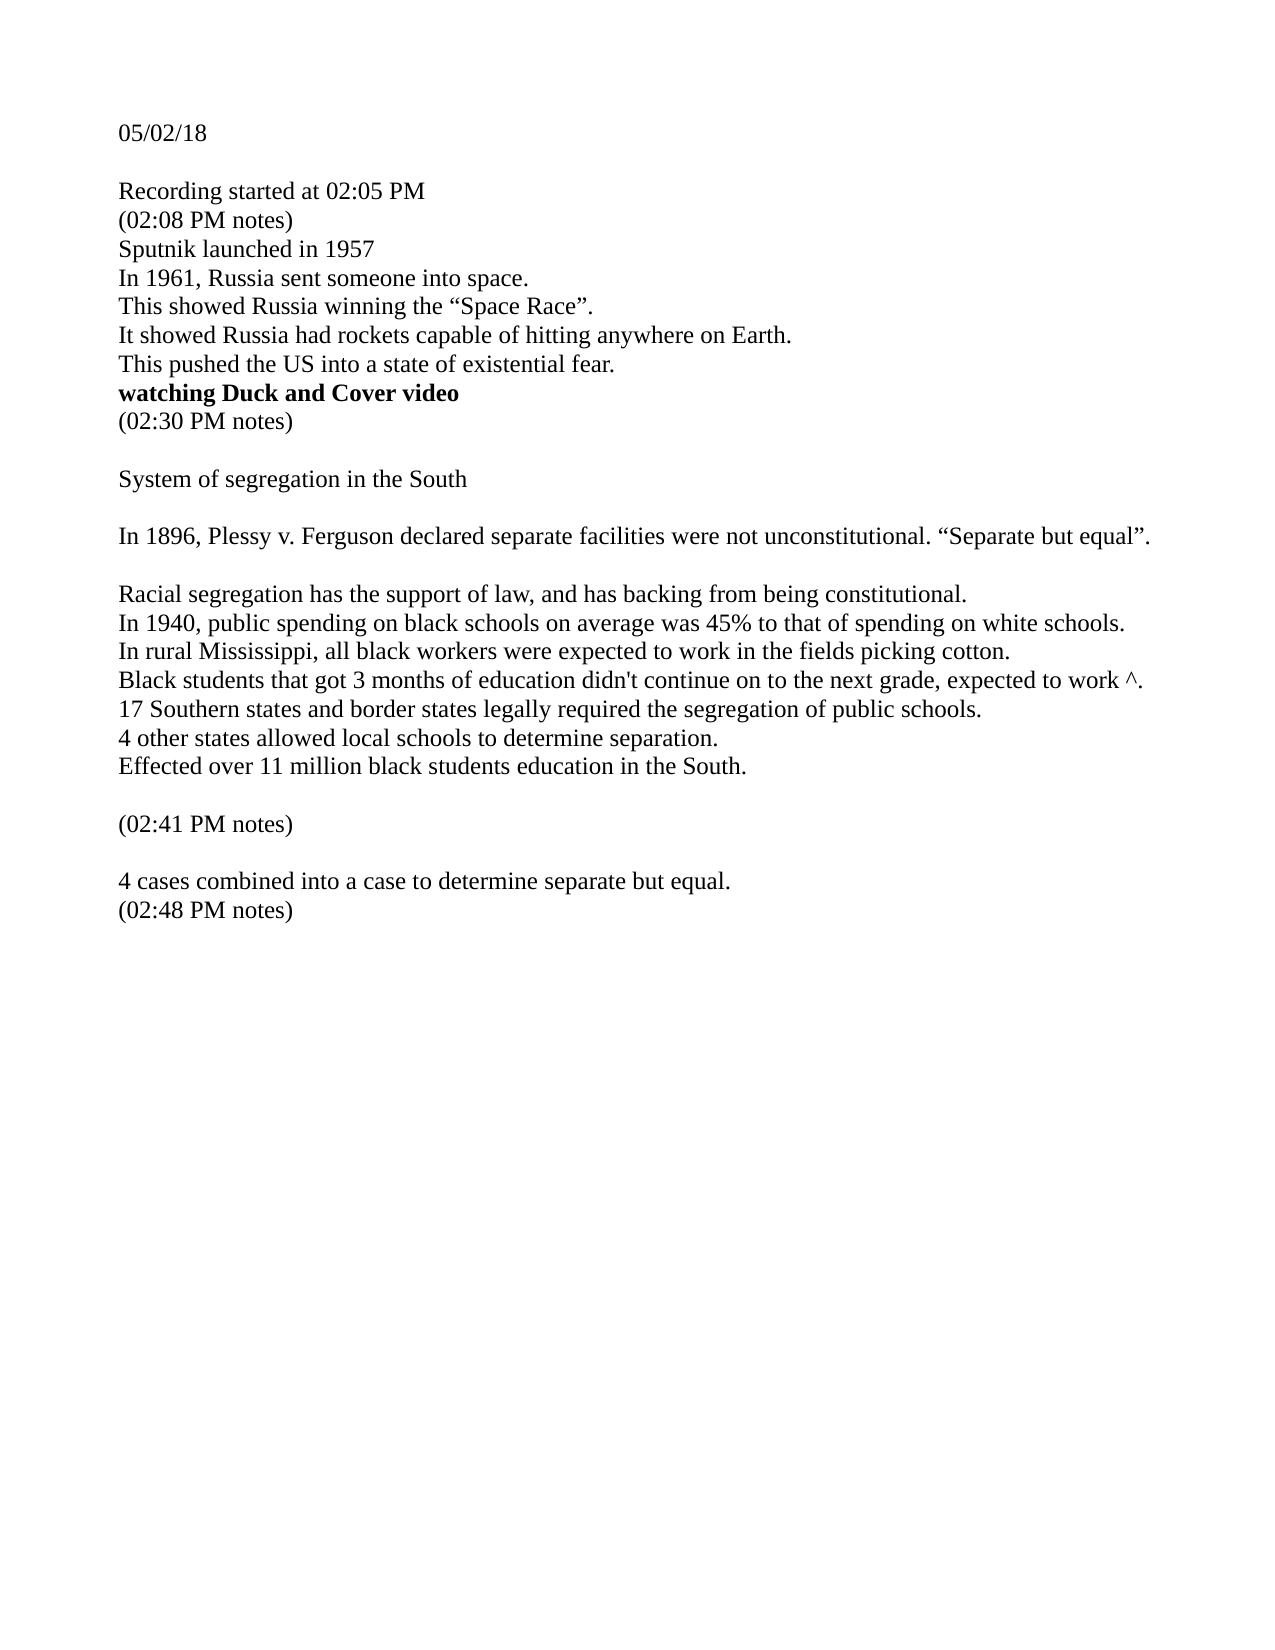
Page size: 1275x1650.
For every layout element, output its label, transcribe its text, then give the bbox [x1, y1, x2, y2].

text Black students that got 3 months of education didn't continue on to the next grade, expected to work ^. [118, 665, 1157, 694]
text Effected over 11 million black students education in the South. [118, 751, 1157, 780]
text watching Duck and Cover video [118, 378, 1157, 406]
text 17 Southern states and border states legally required the segregation of public schools. [118, 694, 1157, 723]
text This pushed the US into a state of existential fear. [118, 349, 1157, 378]
text Sputnik launched in 1957 [118, 234, 1157, 263]
text In 1896, Plessy v. Ferguson declared separate facilities were not unconstitutional. “Separate but equal”. [118, 521, 1157, 550]
text Recording started at 02:05 PM [118, 176, 1157, 205]
text In 1961, Russia sent someone into space. [118, 263, 1157, 291]
text 4 cases combined into a case to determine separate but equal. [118, 866, 1157, 895]
text System of segregation in the South [118, 464, 1157, 493]
text This showed Russia winning the “Space Race”. [118, 291, 1157, 320]
text In 1940, public spending on black schools on average was 45% to that of spending on white schools. [118, 608, 1157, 636]
text 4 other states allowed local schools to determine separation. [118, 723, 1157, 751]
text Racial segregation has the support of law, and has backing from being constitutional. [118, 579, 1157, 608]
text (02:48 PM notes) [118, 895, 1157, 924]
text (02:08 PM notes) [118, 205, 1157, 234]
text It showed Russia had rockets capable of hitting anywhere on Earth. [118, 320, 1157, 349]
text (02:30 PM notes) [118, 406, 1157, 435]
text In rural Mississippi, all black workers were expected to work in the fields picking cotton. [118, 636, 1157, 665]
text (02:41 PM notes) [118, 809, 1157, 838]
